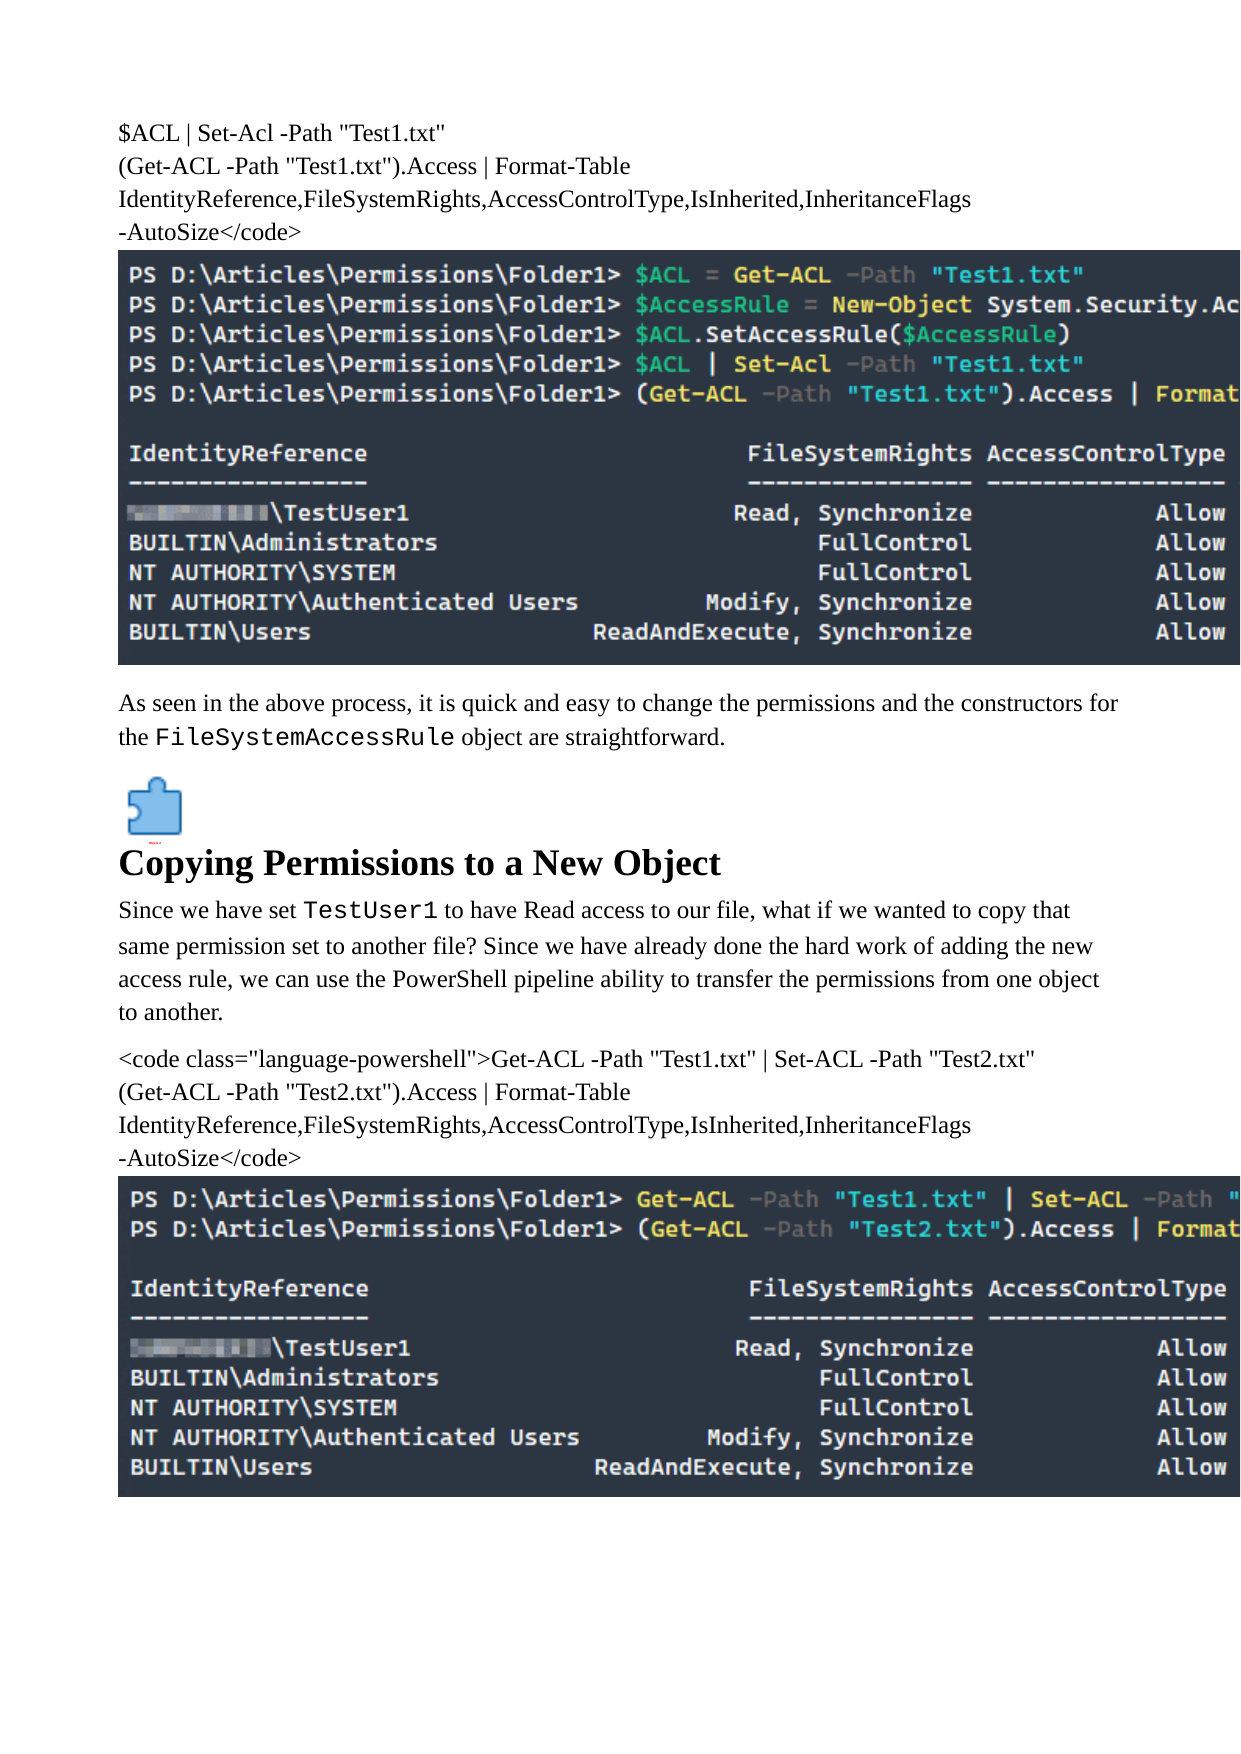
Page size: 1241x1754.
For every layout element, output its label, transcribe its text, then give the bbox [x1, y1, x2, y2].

text (Get-ACL -Path "Test1.txt").Access | Format-Table IdentityReference,FileSystemRights,AccessControlType,IsInherited,InheritanceFlags -AutoSize</code> [118, 151, 1122, 246]
text $ACL | Set-Acl -Path "Test1.txt" [118, 118, 1122, 147]
text As seen in the above process, it is quick and easy to change the permissions and the constructors for the FileSystemAccessRule object are straightforward. [118, 688, 1122, 752]
text (Get-ACL -Path "Test2.txt").Access | Format-Table IdentityReference,FileSystemRights,AccessControlType,IsInherited,InheritanceFlags -AutoSize</code> [118, 1077, 1122, 1172]
picture [118, 1176, 1241, 1497]
text ​<code class="language-powershell">Get-ACL -Path "Test1.txt" | Set-ACL -Path "Test2.txt" [118, 1044, 1122, 1073]
text Since we have set TestUser1 to have Read access to our file, what if we wanted to copy that same permission set to another file? Since we have already done the hard work of adding the new access rule, we can use the PowerShell pipeline ability to transfer the permissions from one object to another. [118, 896, 1122, 1026]
picture [118, 250, 1241, 665]
subtitle Copying Permissions to a New Object [118, 840, 1122, 883]
